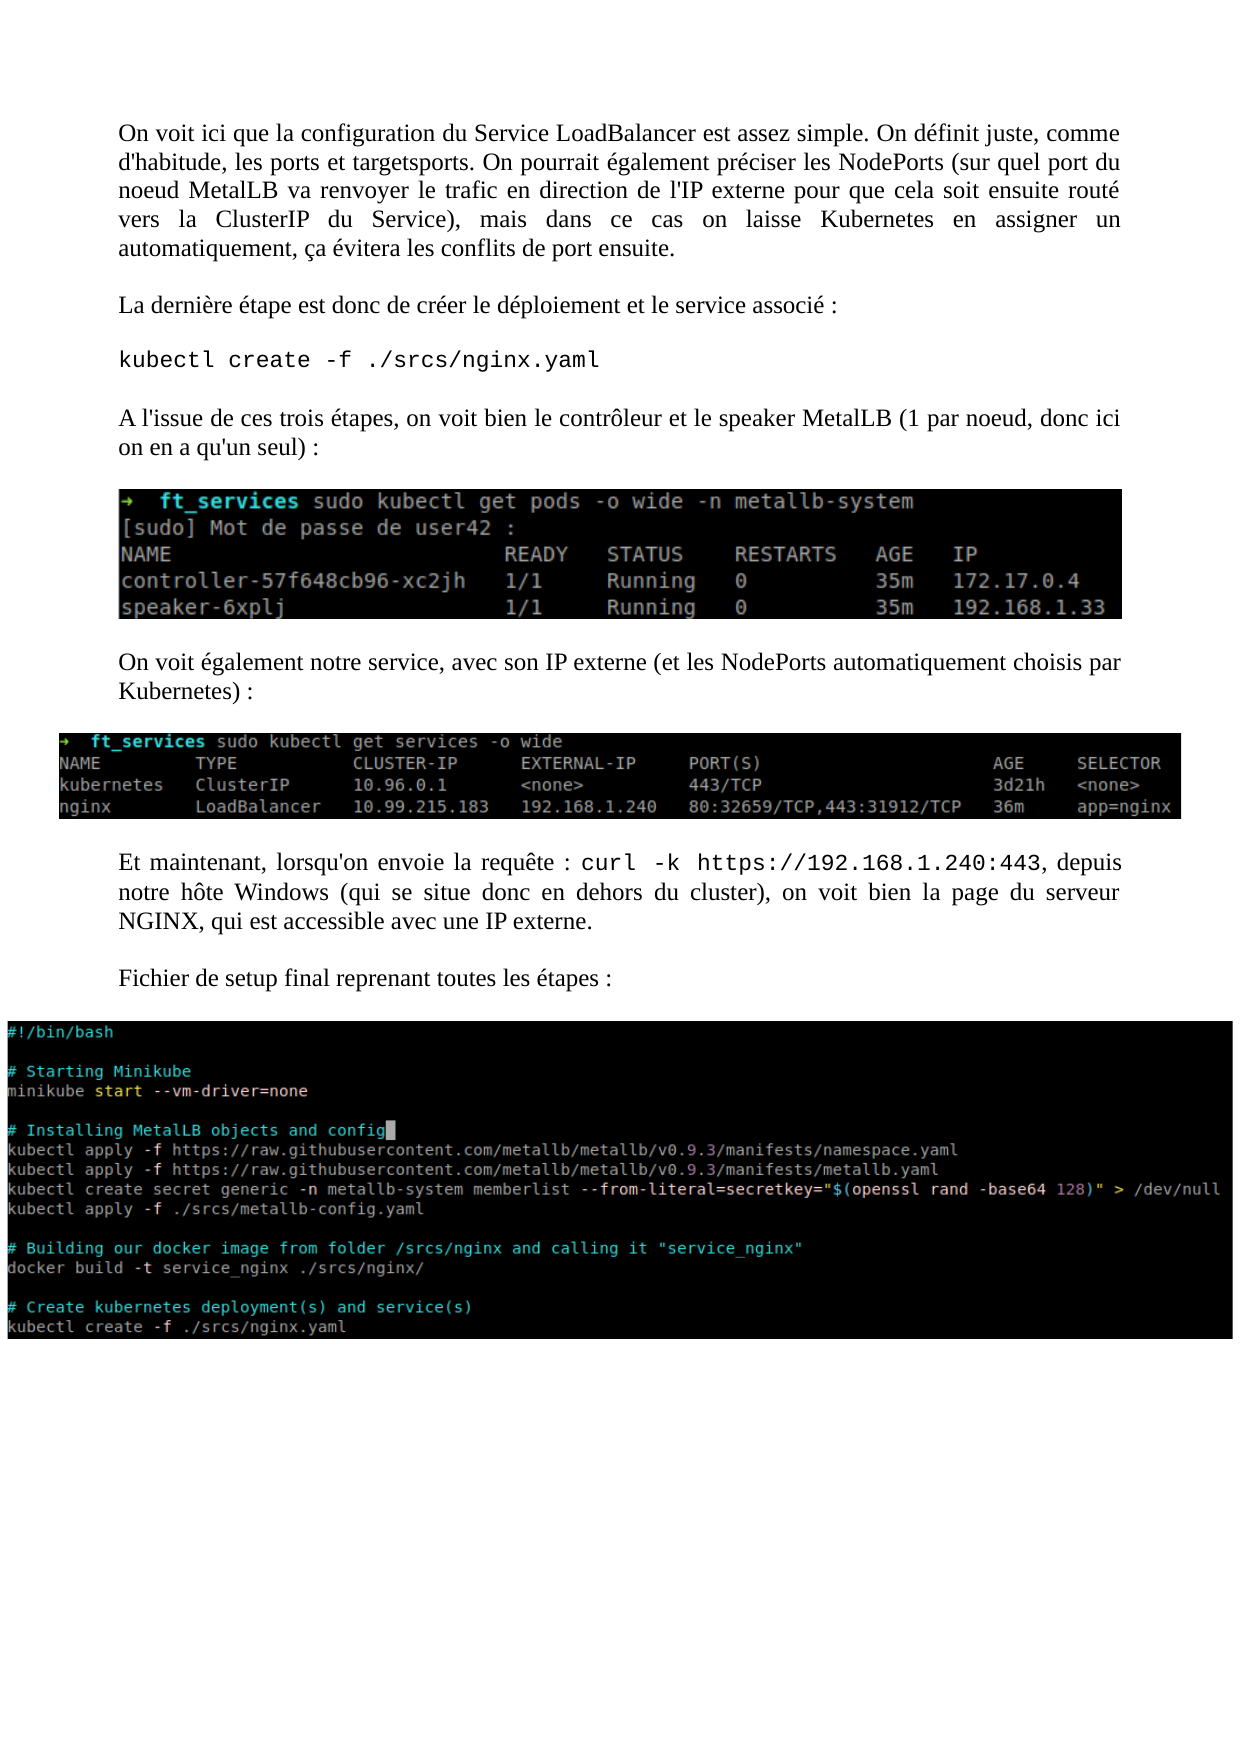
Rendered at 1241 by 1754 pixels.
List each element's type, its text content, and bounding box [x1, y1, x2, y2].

text La dernière étape est donc de créer le déploiement et le service associé : [118, 291, 1122, 319]
text On voit également notre service, avec son IP externe (et les NodePorts automatiquement choisis par Kubernetes) : [118, 647, 1122, 704]
text Fichier de setup final reprenant toutes les étapes : [118, 963, 1122, 992]
text kubectl create -f ./srcs/nginx.yaml [118, 348, 1122, 374]
text Et maintenant, lorsqu'on envoie la requête : curl -k https://192.168.1.240:443, depuis notre hôte Windows (qui se situe donc en dehors du cluster), on voit bien la page du serveur NGINX, qui est accessible avec une IP externe. [118, 847, 1122, 935]
text On voit ici que la configuration du Service LoadBalancer est assez simple. On définit juste, comme d'habitude, les ports et targetsports. On pourrait également préciser les NodePorts (sur quel port du noeud MetalLB va renvoyer le trafic en direction de l'IP externe pour que cela soit ensuite routé vers la ClusterIP du Service), mais dans ce cas on laisse Kubernetes en assigner un automatiquement, ça évitera les conflits de port ensuite. [118, 118, 1122, 262]
text A l'issue de ces trois étapes, on voit bien le contrôleur et le speaker MetalLB (1 par noeud, donc ici on en a qu'un seul) : [118, 403, 1122, 460]
